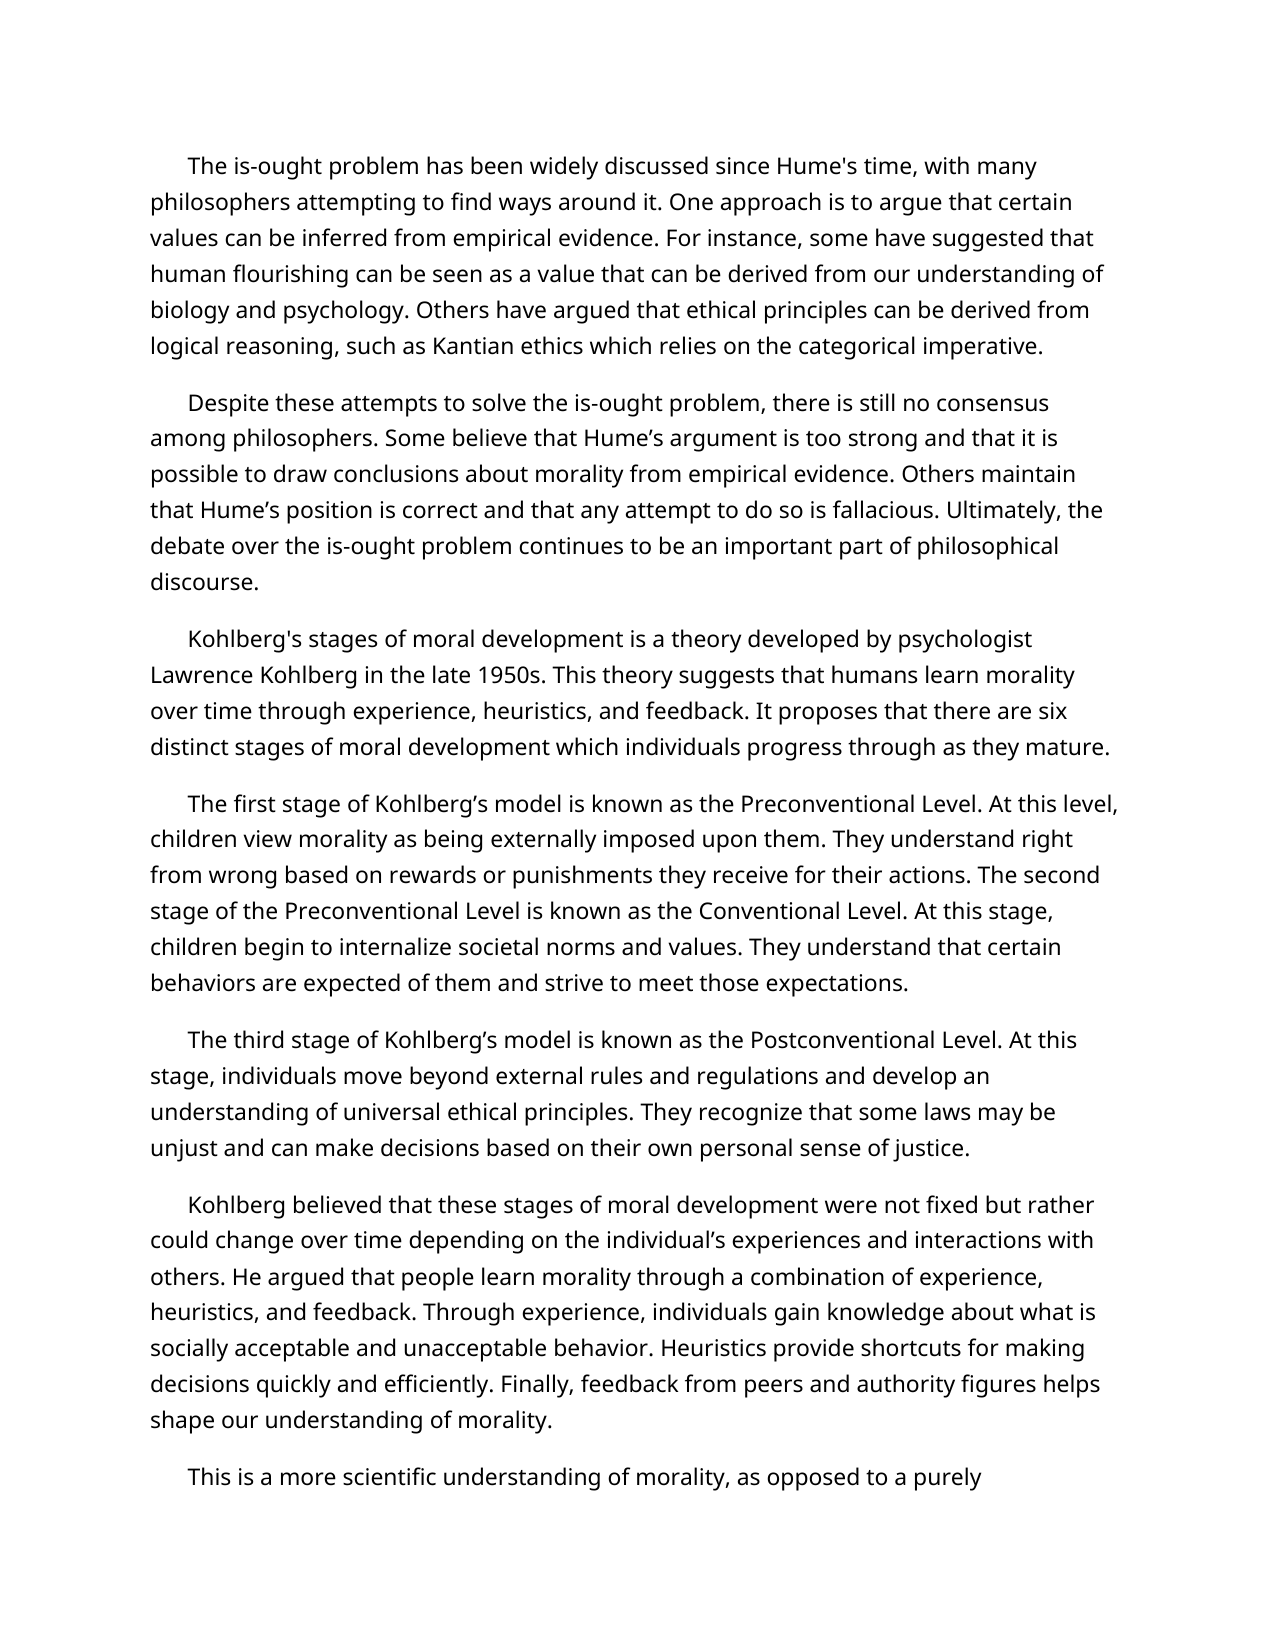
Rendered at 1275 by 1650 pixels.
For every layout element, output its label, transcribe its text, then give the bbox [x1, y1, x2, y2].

text The is-ought problem has been widely discussed since Hume's time, with many philosophers attempting to find ways around it. One approach is to argue that certain values can be inferred from empirical evidence. For instance, some have suggested that human flourishing can be seen as a value that can be derived from our understanding of biology and psychology. Others have argued that ethical principles can be derived from logical reasoning, such as Kantian ethics which relies on the categorical imperative. [150, 150, 1125, 361]
text Kohlberg believed that these stages of moral development were not fixed but rather could change over time depending on the individual’s experiences and interactions with others. He argued that people learn morality through a combination of experience, heuristics, and feedback. Through experience, individuals gain knowledge about what is socially acceptable and unacceptable behavior. Heuristics provide shortcuts for making decisions quickly and efficiently. Finally, feedback from peers and authority figures helps shape our understanding of morality. [150, 1188, 1125, 1435]
text Kohlberg's stages of moral development is a theory developed by psychologist Lawrence Kohlberg in the late 1950s. This theory suggests that humans learn morality over time through experience, heuristics, and feedback. It proposes that there are six distinct stages of moral development which individuals progress through as they mature. [150, 623, 1125, 762]
text Despite these attempts to solve the is-ought problem, there is still no consensus among philosophers. Some believe that Hume’s argument is too strong and that it is possible to draw conclusions about morality from empirical evidence. Others maintain that Hume’s position is correct and that any attempt to do so is fallacious. Ultimately, the debate over the is-ought problem continues to be an important part of philosophical discourse. [150, 386, 1125, 597]
text The first stage of Kohlberg’s model is known as the Preconventional Level. At this level, children view morality as being externally imposed upon them. They understand right from wrong based on rewards or punishments they receive for their actions. The second stage of the Preconventional Level is known as the Conventional Level. At this stage, children begin to internalize societal norms and values. They understand that certain behaviors are expected of them and strive to meet those expectations. [150, 787, 1125, 998]
text The third stage of Kohlberg’s model is known as the Postconventional Level. At this stage, individuals move beyond external rules and regulations and develop an understanding of universal ethical principles. They recognize that some laws may be unjust and can make decisions based on their own personal sense of justice. [150, 1024, 1125, 1163]
text This is a more scientific understanding of morality, as opposed to a purely [150, 1461, 1125, 1492]
